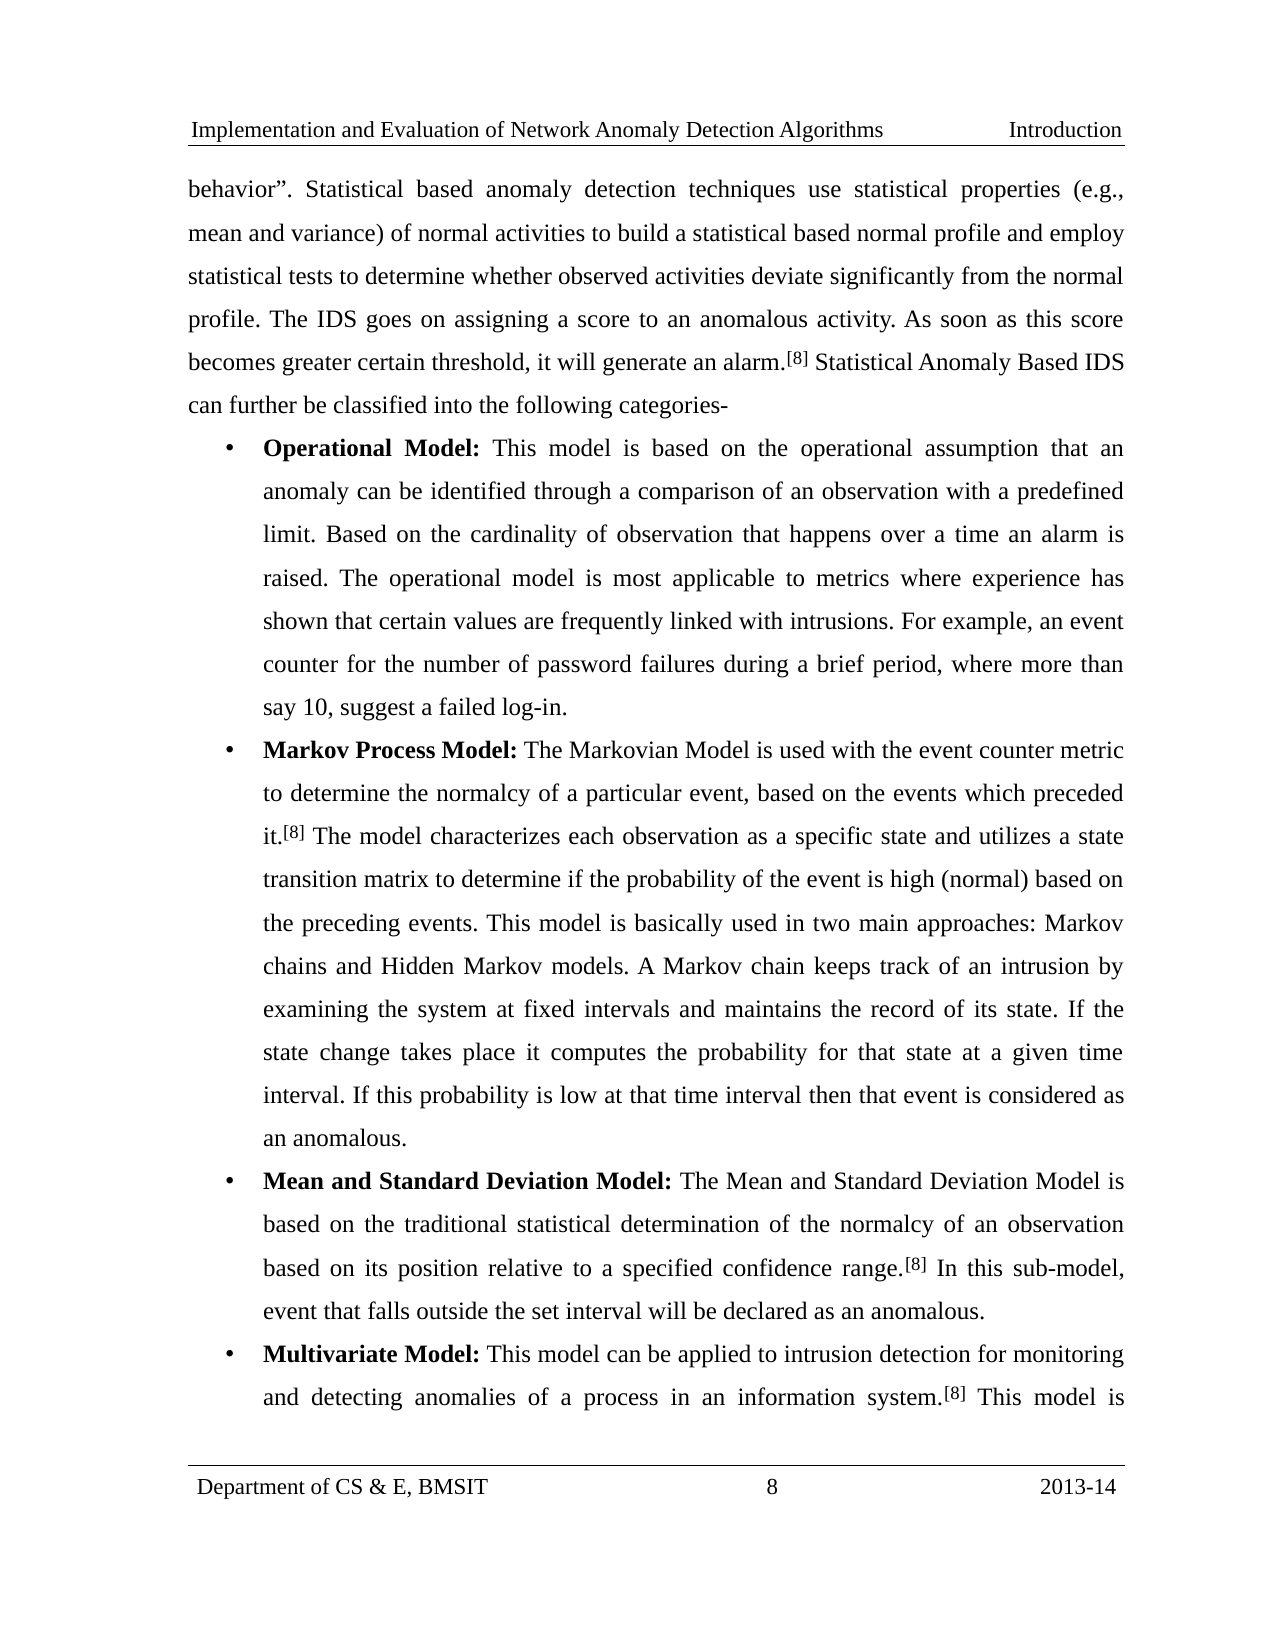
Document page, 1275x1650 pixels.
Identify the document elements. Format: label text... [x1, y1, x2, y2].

text behavior”. Statistical based anomaly detection techniques use statistical properties (e.g., mean and variance) of normal activities to build a statistical based normal profile and employ statistical tests to determine whether observed activities deviate significantly from the normal profile. The IDS goes on assigning a score to an anomalous activity. As soon as this score becomes greater certain threshold, it will generate an alarm.[8] Statistical Anomaly Based IDS can further be classified into the following categories- [188, 174, 1125, 419]
list Operational Model: This model is based on the operational assumption that an anomaly can be identified through a comparison of an observation with a predefined limit. Based on the cardinality of observation that happens over a time an alarm is raised. The operational model is most applicable to metrics where experience has shown that certain values are frequently linked with intrusions. For example, an event counter for the number of password failures during a brief period, where more than say 10, suggest a failed log-in. [225, 433, 1125, 721]
list Multivariate Model: This model can be applied to intrusion detection for monitoring and detecting anomalies of a process in an information system.[8] This model is [225, 1339, 1125, 1411]
list Markov Process Model: The Markovian Model is used with the event counter metric to determine the normalcy of a particular event, based on the events which preceded it.[8] The model characterizes each observation as a specific state and utilizes a state transition matrix to determine if the probability of the event is high (normal) based on the preceding events. This model is basically used in two main approaches: Markov chains and Hidden Markov models. A Markov chain keeps track of an intrusion by examining the system at fixed intervals and maintains the record of its state. If the state change takes place it computes the probability for that state at a given time interval. If this probability is low at that time interval then that event is considered as an anomalous. [225, 735, 1125, 1152]
list Mean and Standard Deviation Model: The Mean and Standard Deviation Model is based on the traditional statistical determination of the normalcy of an observation based on its position relative to a specified confidence range.[8] In this sub-model, event that falls outside the set interval will be declared as an anomalous. [225, 1166, 1125, 1324]
